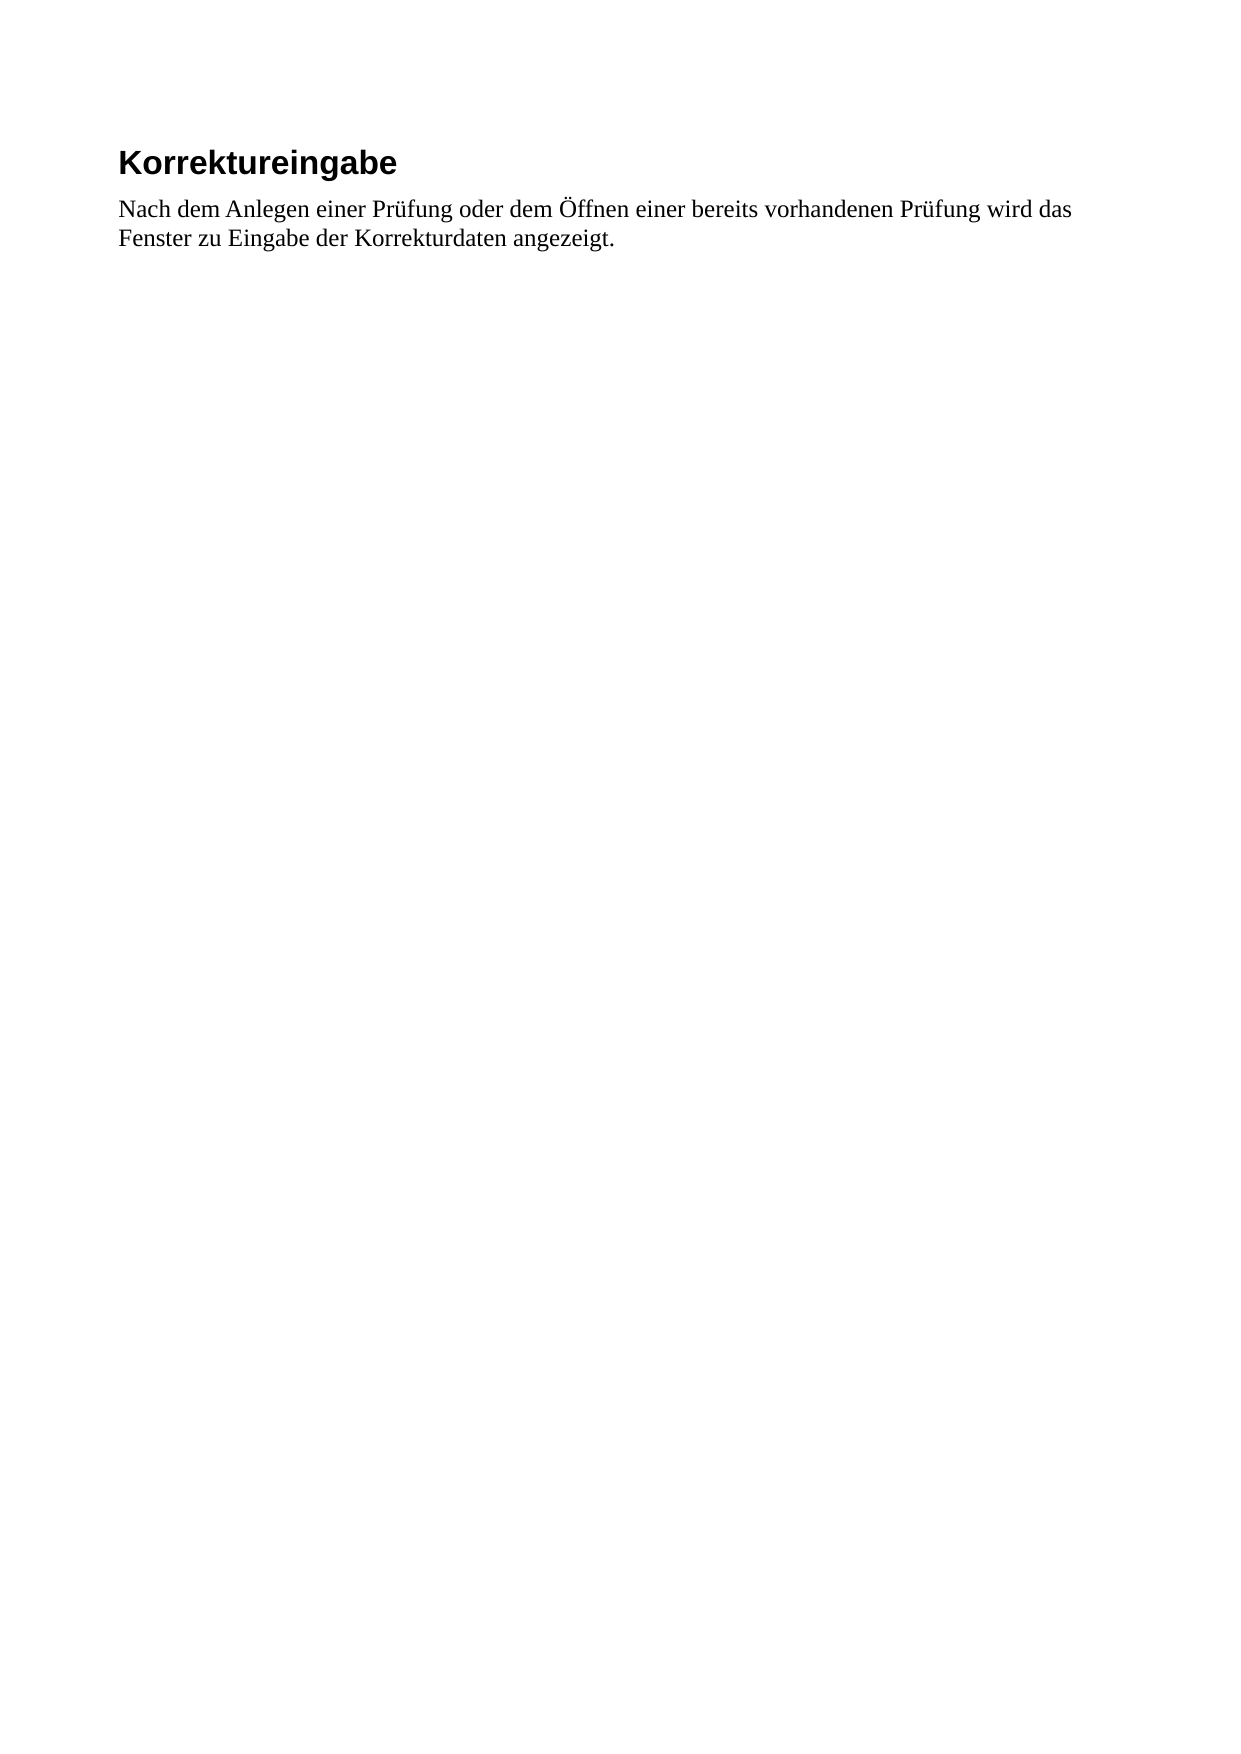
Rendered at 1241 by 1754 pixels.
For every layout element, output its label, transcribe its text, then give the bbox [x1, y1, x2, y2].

text Nach dem Anlegen einer Prüfung oder dem Öffnen einer bereits vorhandenen Prüfung wird das Fenster zu Eingabe der Korrekturdaten angezeigt. [118, 194, 1122, 252]
subtitle Korrektureingabe [118, 143, 1122, 182]
